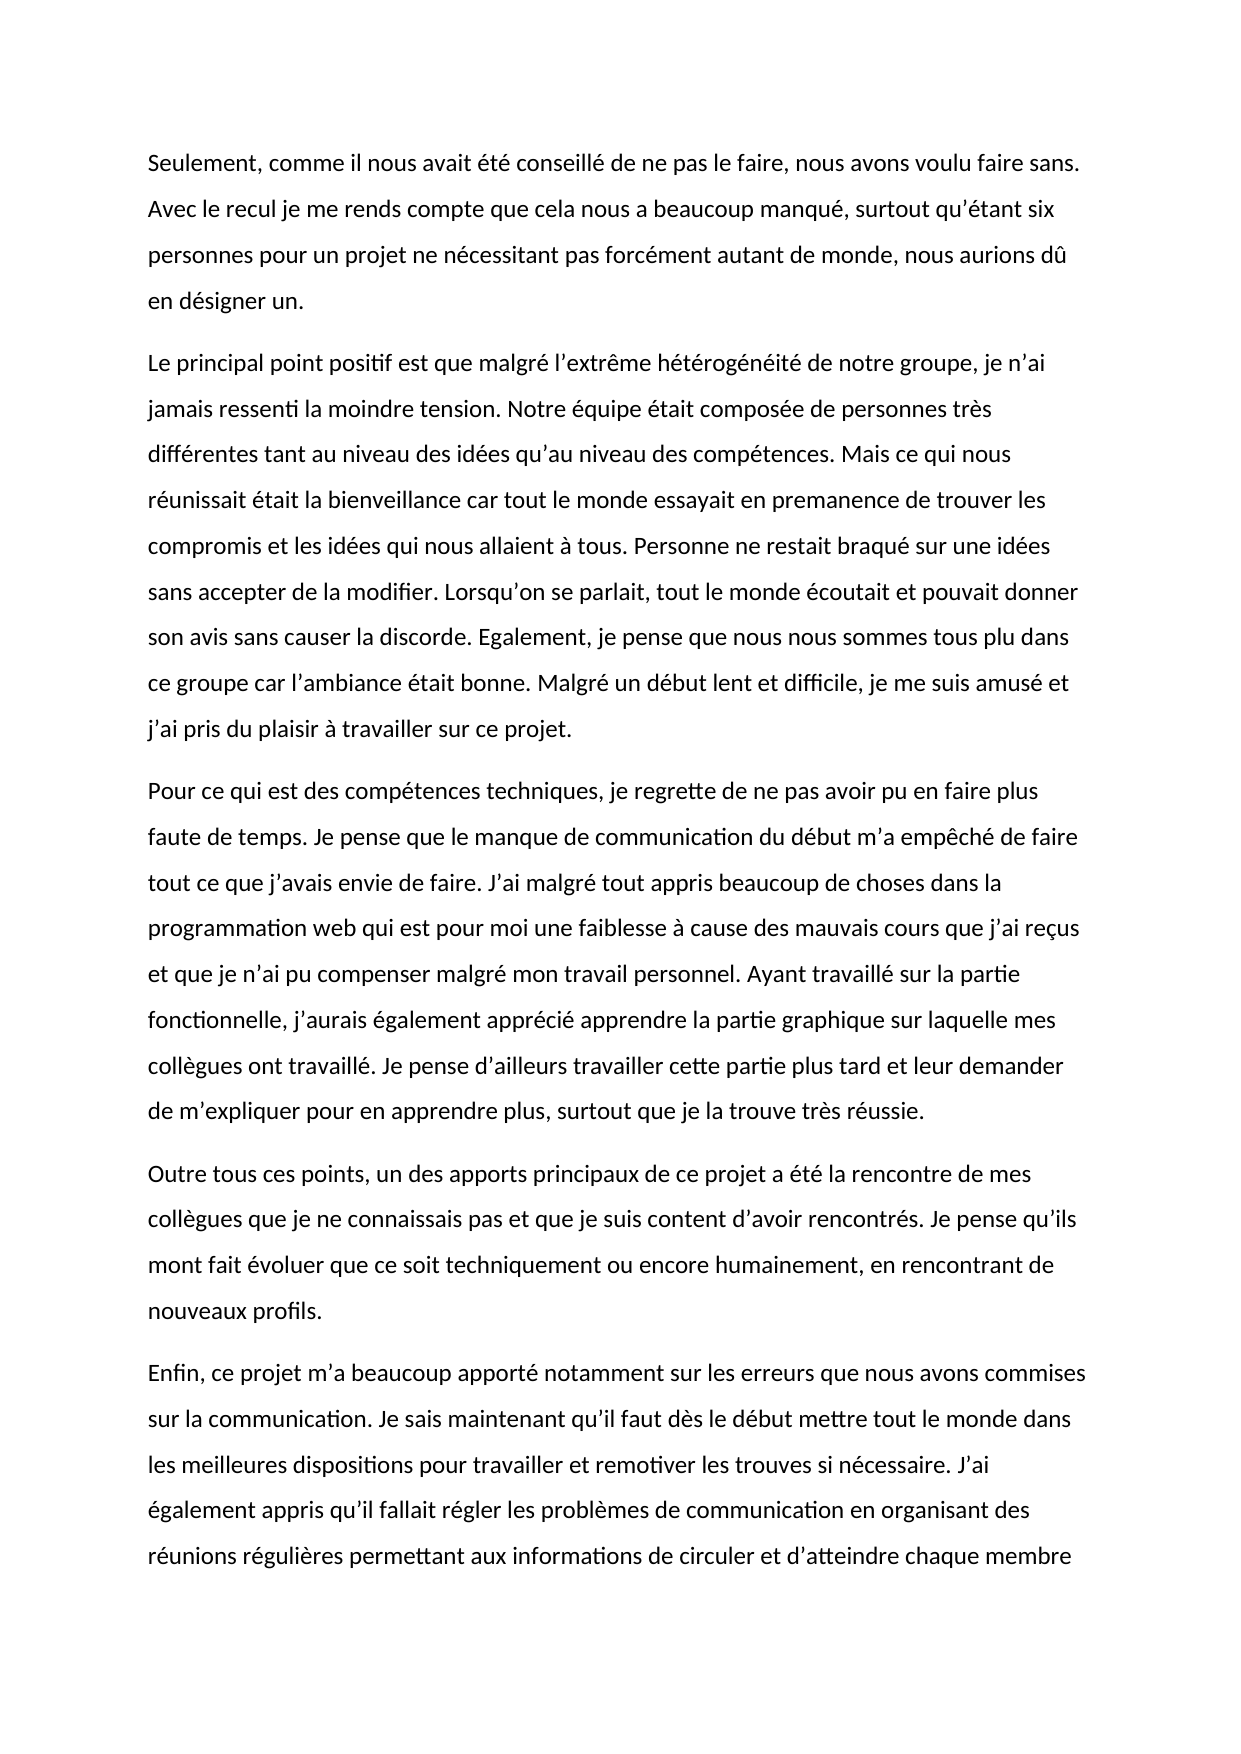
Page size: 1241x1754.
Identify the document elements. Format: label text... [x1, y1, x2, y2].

text Seulement, comme il nous avait été conseillé de ne pas le faire, nous avons voulu faire sans. Avec le recul je me rends compte que cela nous a beaucoup manqué, surtout qu’étant six personnes pour un projet ne nécessitant pas forcément autant de monde, nous aurions dû en désigner un. [148, 148, 1093, 315]
text Outre tous ces points, un des apports principaux de ce projet a été la rencontre de mes collègues que je ne connaissais pas et que je suis content d’avoir rencontrés. Je pense qu’ils mont fait évoluer que ce soit techniquement ou encore humainement, en rencontrant de nouveaux profils. [148, 1158, 1093, 1326]
text Enfin, ce projet m’a beaucoup apporté notamment sur les erreurs que nous avons commises sur la communication. Je sais maintenant qu’il faut dès le début mettre tout le monde dans les meilleures dispositions pour travailler et remotiver les trouves si nécessaire. J’ai également appris qu’il fallait régler les problèmes de communication en organisant des réunions régulières permettant aux informations de circuler et d’atteindre chaque membre [148, 1357, 1093, 1571]
text Le principal point positif est que malgré l’extrême hétérogénéité de notre groupe, je n’ai jamais ressenti la moindre tension. Notre équipe était composée de personnes très différentes tant au niveau des idées qu’au niveau des compétences. Mais ce qui nous réunissait était la bienveillance car tout le monde essayait en premanence de trouver les compromis et les idées qui nous allaient à tous. Personne ne restait braqué sur une idées sans accepter de la modifier. Lorsqu’on se parlait, tout le monde écoutait et pouvait donner son avis sans causer la discorde. Egalement, je pense que nous nous sommes tous plu dans ce groupe car l’ambiance était bonne. Malgré un début lent et difficile, je me suis amusé et j’ai pris du plaisir à travailler sur ce projet. [148, 347, 1093, 743]
text Pour ce qui est des compétences techniques, je regrette de ne pas avoir pu en faire plus faute de temps. Je pense que le manque de communication du début m’a empêché de faire tout ce que j’avais envie de faire. J’ai malgré tout appris beaucoup de choses dans la programmation web qui est pour moi une faiblesse à cause des mauvais cours que j’ai reçus et que je n’ai pu compenser malgré mon travail personnel. Ayant travaillé sur la partie fonctionnelle, j’aurais également apprécié apprendre la partie graphique sur laquelle mes collègues ont travaillé. Je pense d’ailleurs travailler cette partie plus tard et leur demander de m’expliquer pour en apprendre plus, surtout que je la trouve très réussie. [148, 775, 1093, 1126]
